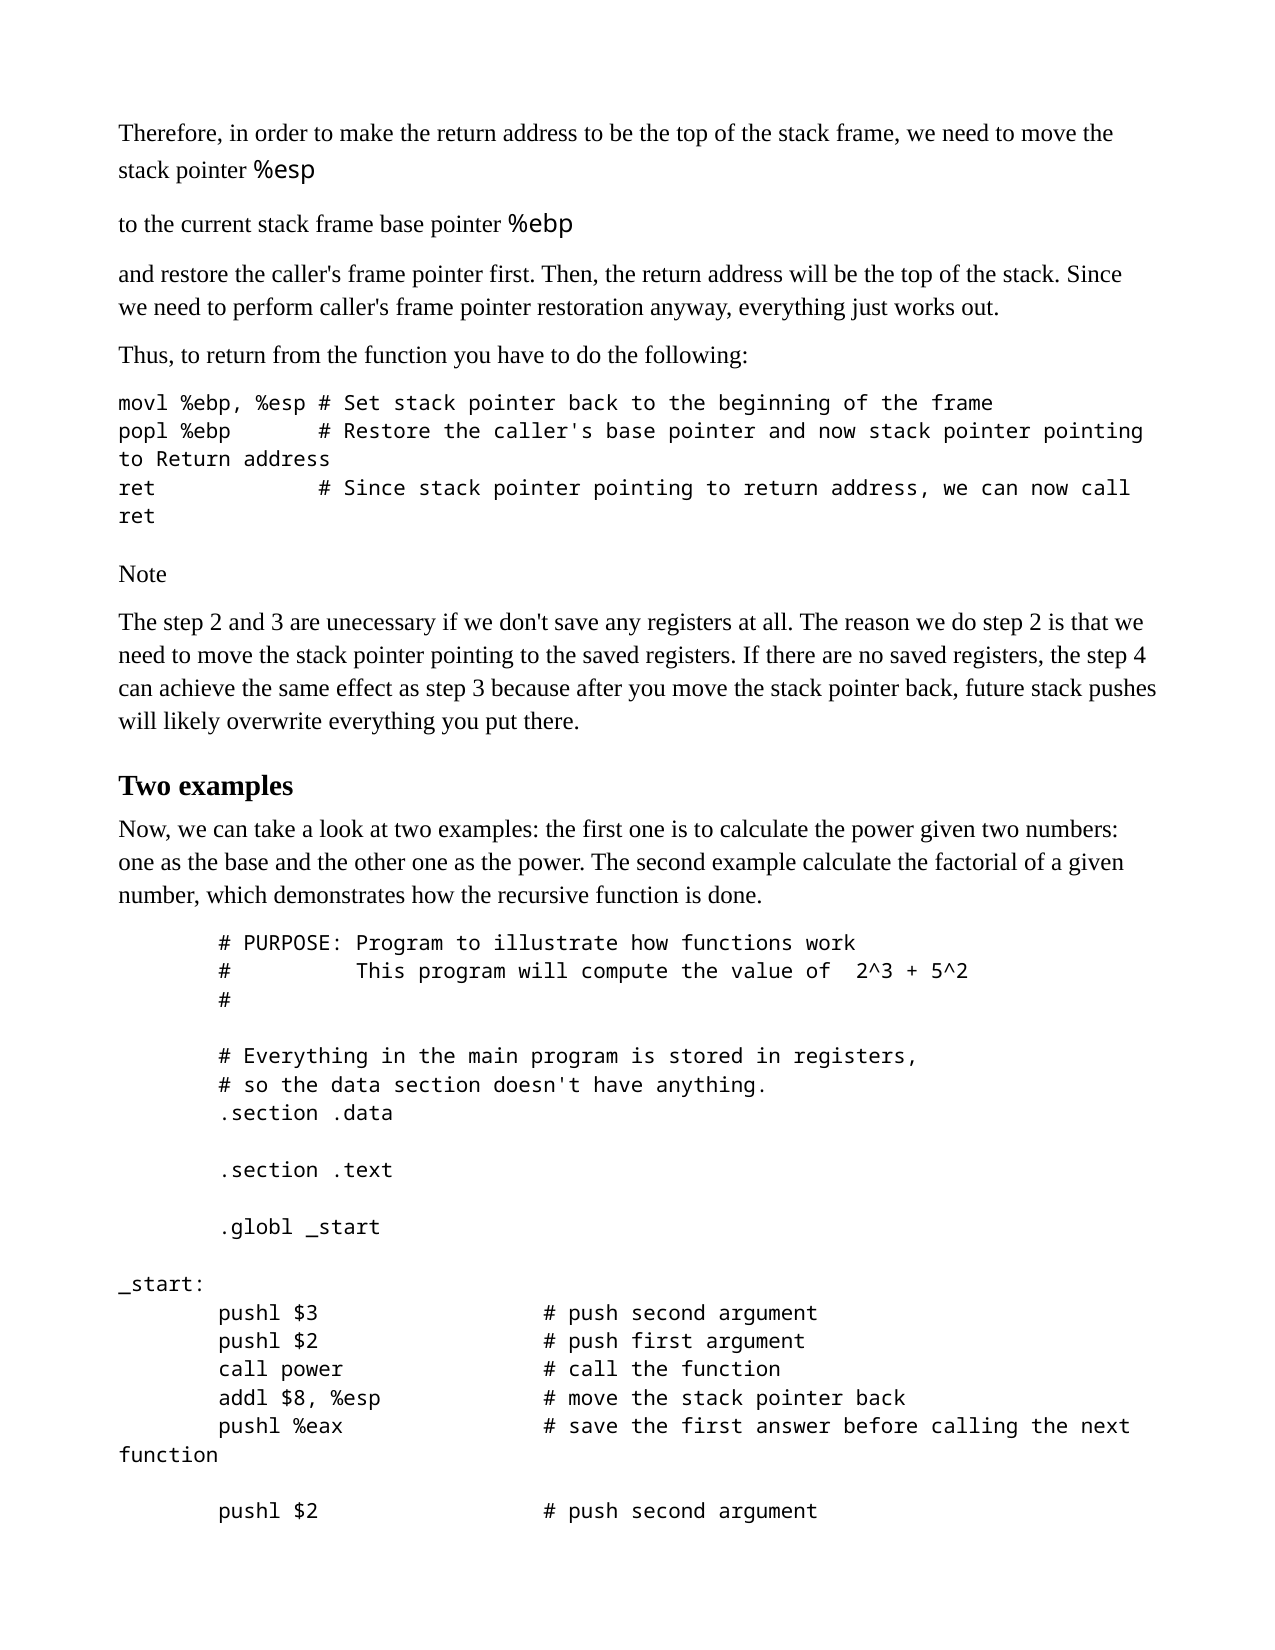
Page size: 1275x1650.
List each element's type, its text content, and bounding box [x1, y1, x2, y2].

text pushl $3 # push second argument [118, 1298, 1157, 1326]
text and restore the caller's frame pointer first. Then, the return address will be the top of the stack. Since we need to perform caller's frame pointer restoration anyway, everything just works out. [118, 259, 1157, 321]
text Note [118, 559, 1157, 588]
text .globl _start [118, 1212, 1157, 1241]
subtitle Two examples [118, 768, 1157, 802]
text pushl %eax # save the first answer before calling the next function [118, 1411, 1157, 1468]
text addl $8, %esp # move the stack pointer back [118, 1383, 1157, 1411]
text # Everything in the main program is stored in registers, [118, 1042, 1157, 1070]
text The step 2 and 3 are unecessary if we don't save any registers at all. The reason we do step 2 is that we need to move the stack pointer pointing to the saved registers. If there are no saved registers, the step 4 can achieve the same effect as step 3 because after you move the stack pointer back, future stack pushes will likely overwrite everything you put there. [118, 607, 1157, 735]
text # [118, 985, 1157, 1013]
text pushl $2 # push second argument [118, 1497, 1157, 1525]
text # This program will compute the value of 2^3 + 5^2 [118, 956, 1157, 985]
text # PURPOSE: Program to illustrate how functions work [118, 928, 1157, 956]
text Therefore, in order to make the return address to be the top of the stack frame, we need to move the stack pointer %esp [118, 118, 1157, 186]
text call power # call the function [118, 1354, 1157, 1383]
text .section .data [118, 1098, 1157, 1127]
text _start: [118, 1269, 1157, 1298]
text movl %ebp, %esp # Set stack pointer back to the beginning of the frame [118, 388, 1157, 416]
text Now, we can take a look at two examples: the first one is to calculate the power given two numbers: one as the base and the other one as the power. The second example calculate the factorial of a given number, which demonstrates how the recursive function is done. [118, 814, 1157, 909]
text Thus, to return from the function you have to do the following: [118, 340, 1157, 369]
text # so the data section doesn't have anything. [118, 1070, 1157, 1098]
text popl %ebp # Restore the caller's base pointer and now stack pointer pointing to Return address [118, 416, 1157, 473]
text pushl $2 # push first argument [118, 1326, 1157, 1354]
text ret # Since stack pointer pointing to return address, we can now call ret [118, 473, 1157, 530]
text .section .text [118, 1155, 1157, 1184]
text to the current stack frame base pointer %ebp [118, 206, 1157, 240]
